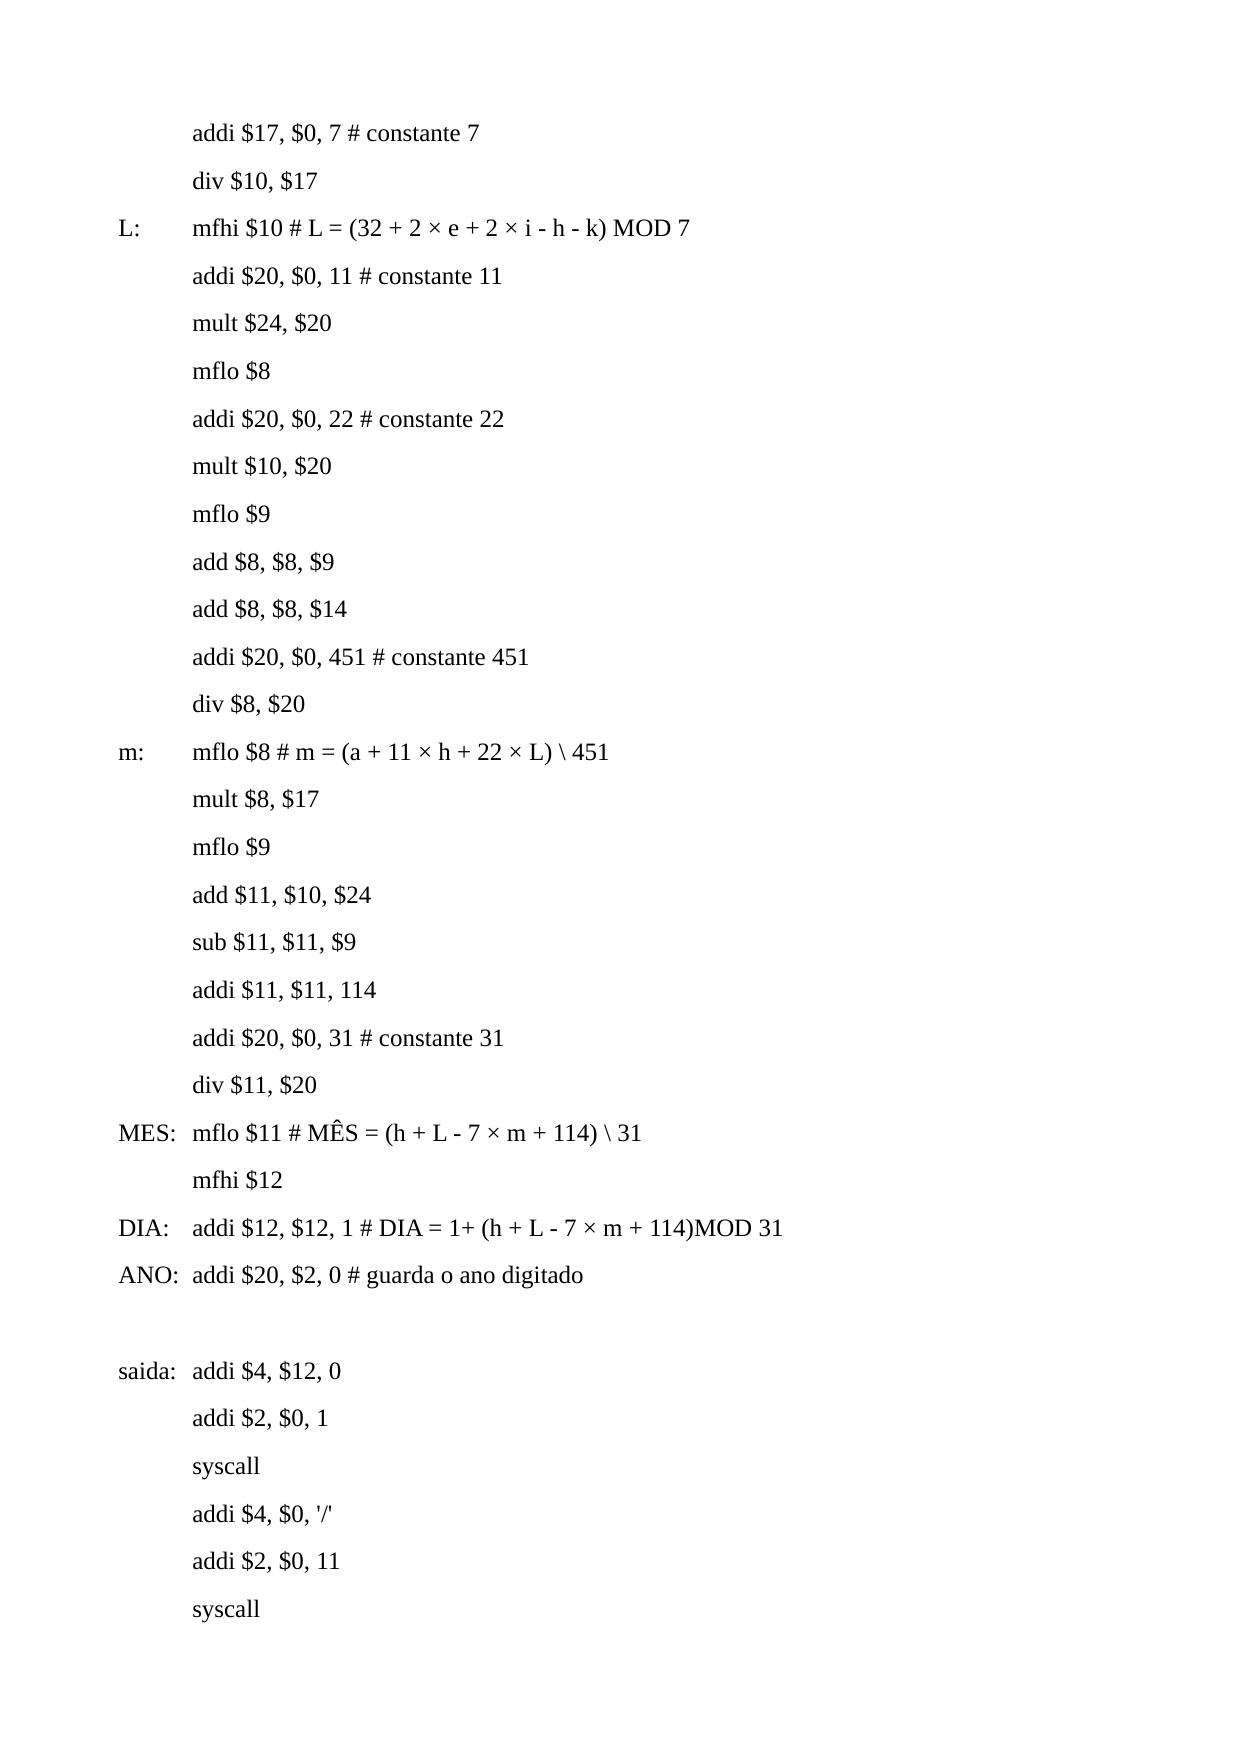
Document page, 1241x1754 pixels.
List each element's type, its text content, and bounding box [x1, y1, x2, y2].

text div $10, $17 [118, 166, 1122, 194]
text mult $24, $20 [118, 308, 1122, 337]
text saida: addi $4, $12, 0 [118, 1356, 1122, 1384]
text add $8, $8, $14 [118, 594, 1122, 623]
text mult $10, $20 [118, 451, 1122, 480]
text DIA: addi $12, $12, 1 # DIA = 1+ (h + L - 7 × m + 114)MOD 31 [118, 1213, 1122, 1242]
text add $11, $10, $24 [118, 880, 1122, 908]
text ANO: addi $20, $2, 0 # guarda o ano digitado [118, 1261, 1122, 1289]
text addi $20, $0, 22 # constante 22 [118, 404, 1122, 432]
text MES: mflo $11 # MÊS = (h + L - 7 × m + 114) \ 31 [118, 1118, 1122, 1147]
text addi $11, $11, 114 [118, 975, 1122, 1004]
text addi $17, $0, 7 # constante 7 [118, 118, 1122, 147]
text addi $4, $0, '/' [118, 1499, 1122, 1527]
text addi $20, $0, 451 # constante 451 [118, 642, 1122, 671]
text m: mflo $8 # m = (a + 11 × h + 22 × L) \ 451 [118, 737, 1122, 766]
text mflo $9 [118, 499, 1122, 528]
text addi $20, $0, 11 # constante 11 [118, 261, 1122, 290]
text addi $20, $0, 31 # constante 31 [118, 1023, 1122, 1051]
text syscall [118, 1594, 1122, 1623]
text mult $8, $17 [118, 784, 1122, 813]
text mflo $9 [118, 832, 1122, 861]
text add $8, $8, $9 [118, 547, 1122, 575]
text sub $11, $11, $9 [118, 927, 1122, 956]
text div $11, $20 [118, 1070, 1122, 1099]
text div $8, $20 [118, 689, 1122, 718]
text addi $2, $0, 1 [118, 1403, 1122, 1432]
text mfhi $12 [118, 1165, 1122, 1194]
text addi $2, $0, 11 [118, 1546, 1122, 1575]
text syscall [118, 1451, 1122, 1480]
text mflo $8 [118, 356, 1122, 385]
text L: mfhi $10 # L = (32 + 2 × e + 2 × i - h - k) MOD 7 [118, 213, 1122, 242]
